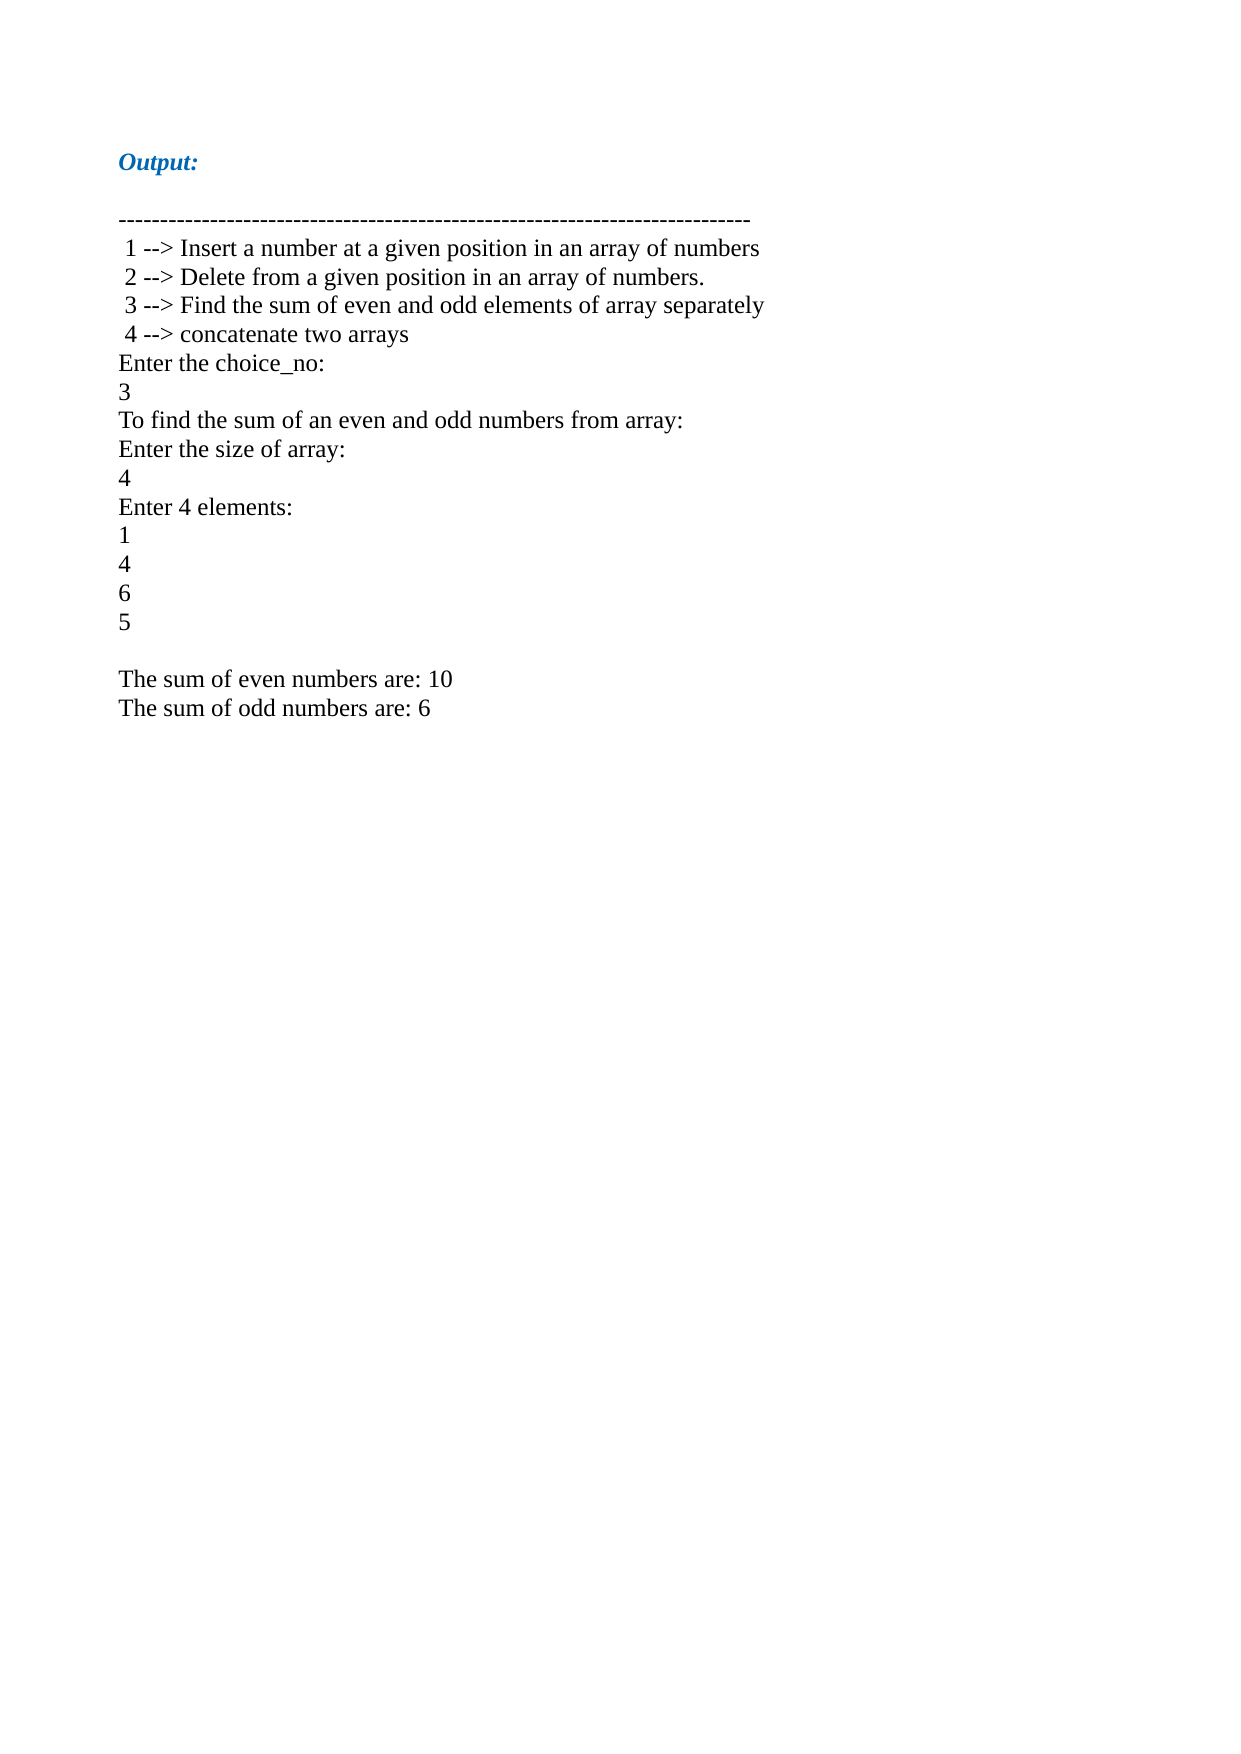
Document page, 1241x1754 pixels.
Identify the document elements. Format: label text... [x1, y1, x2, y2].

text Enter the size of array: [118, 434, 1122, 463]
text 5 [118, 607, 1122, 636]
text 4 --> concatenate two arrays [118, 319, 1122, 348]
text 4 [118, 463, 1122, 492]
text 2 --> Delete from a given position in an array of numbers. [118, 262, 1122, 291]
text 6 [118, 578, 1122, 607]
text 1 --> Insert a number at a given position in an array of numbers [118, 233, 1122, 262]
text The sum of even numbers are: 10 [118, 664, 1122, 693]
text 3 --> Find the sum of even and odd elements of array separately [118, 291, 1122, 319]
text Enter the choice_no: [118, 348, 1122, 377]
text Enter 4 elements: [118, 492, 1122, 521]
text 3 [118, 377, 1122, 406]
text 1 [118, 521, 1122, 549]
text 4 [118, 549, 1122, 578]
text To find the sum of an even and odd numbers from array: [118, 406, 1122, 434]
text ---------------------------------------------------------------------------- [118, 204, 1122, 233]
text Output: [118, 147, 1122, 176]
text The sum of odd numbers are: 6 [118, 693, 1122, 722]
